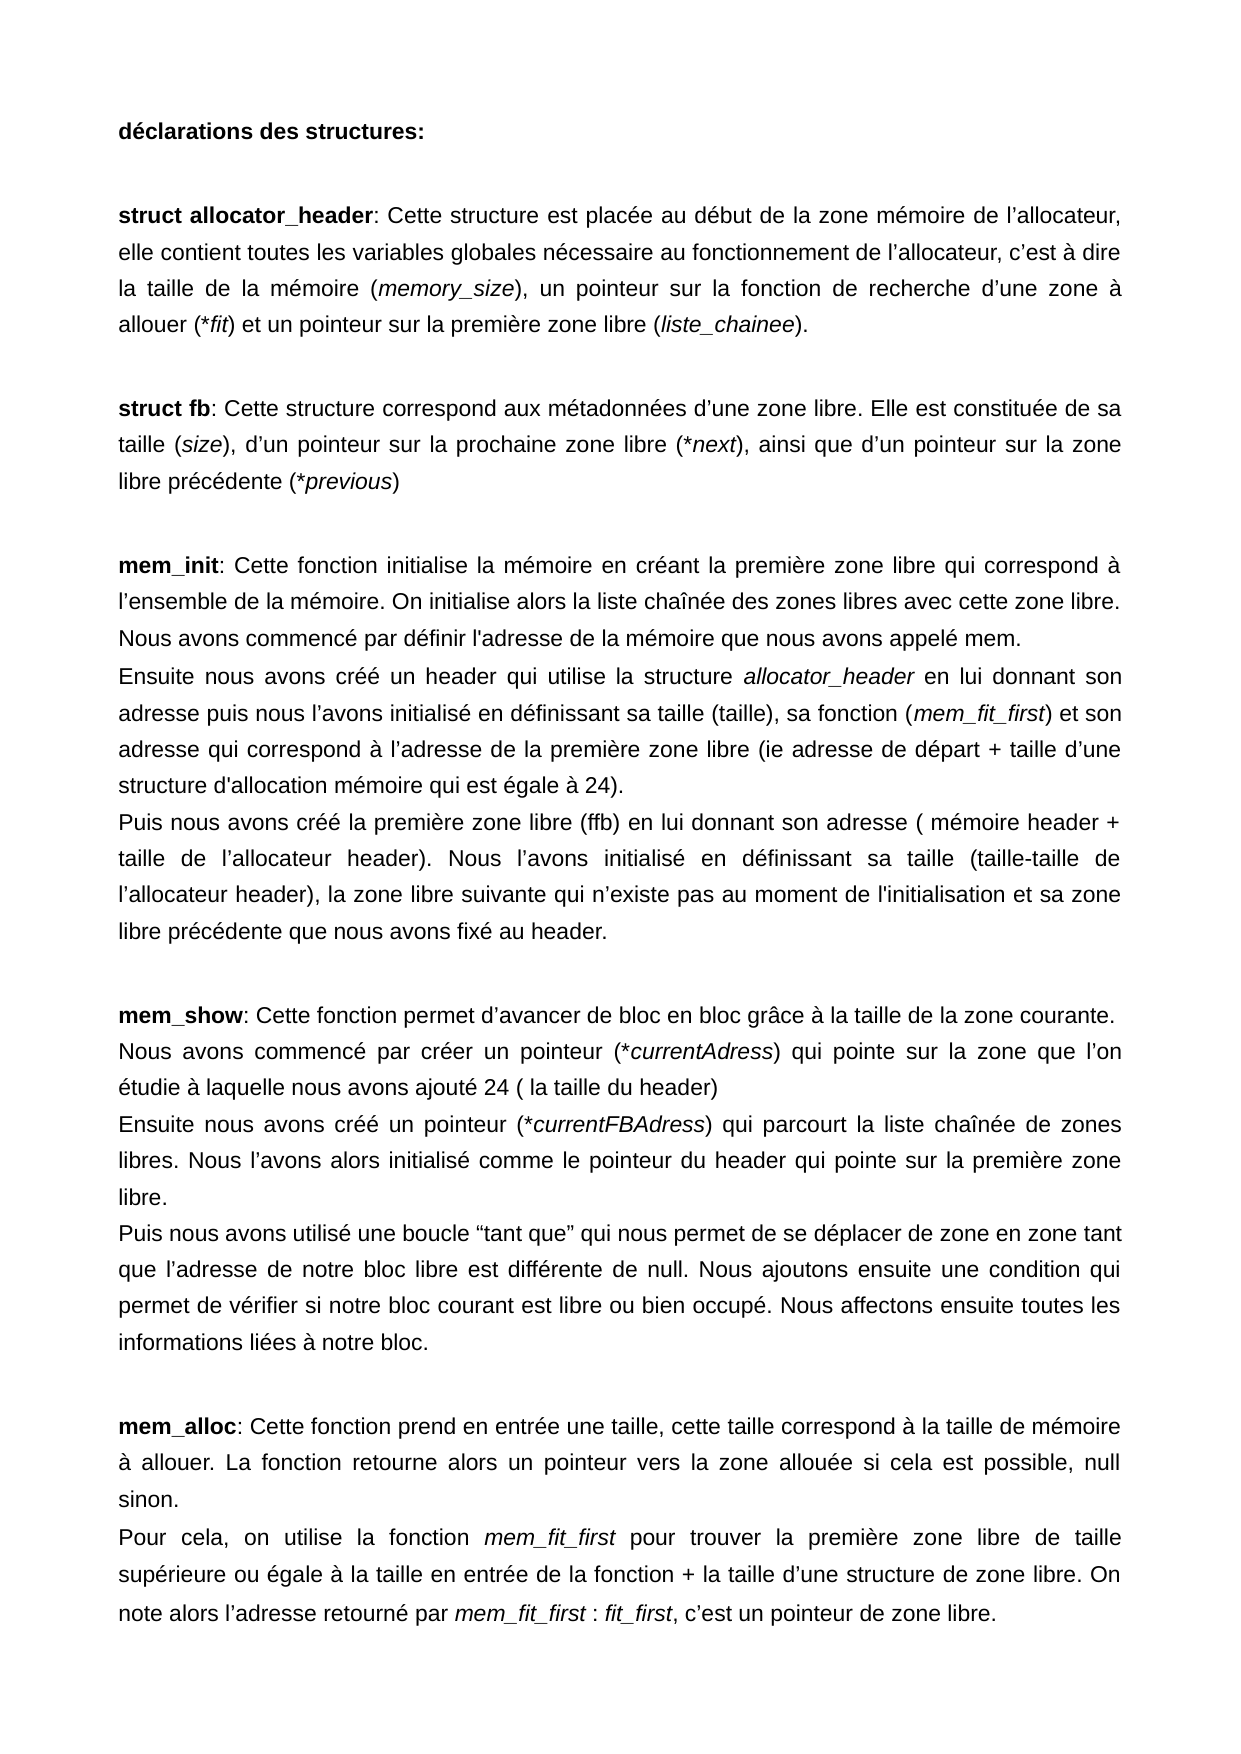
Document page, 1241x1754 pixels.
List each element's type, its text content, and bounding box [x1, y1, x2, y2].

text Nous avons commencé par créer un pointeur (*currentAdress) qui pointe sur la zone que l’on étudie à laquelle nous avons ajouté 24 ( la taille du header) [118, 1038, 1122, 1101]
text Puis nous avons créé la première zone libre (ffb) en lui donnant son adresse ( mémoire header + taille de l’allocateur header). Nous l’avons initialisé en définissant sa taille (taille-taille de l’allocateur header), la zone libre suivante qui n’existe pas au moment de l'initialisation et sa zone libre précédente que nous avons fixé au header. [118, 809, 1122, 944]
text Pour cela, on utilise la fonction mem_fit_first pour trouver la première zone libre de taille supérieure ou égale à la taille en entrée de la fonction + la taille d’une structure de zone libre. On note alors l’adresse retourné par mem_fit_first : fit_first, c’est un pointeur de zone libre. [118, 1522, 1122, 1627]
text Ensuite nous avons créé un header qui utilise la structure allocator_header en lui donnant son adresse puis nous l’avons initialisé en définissant sa taille (taille), sa fonction (mem_fit_first) et son adresse qui correspond à l’adresse de la première zone libre (ie adresse de départ + taille d’une structure d'allocation mémoire qui est égale à 24). [118, 661, 1122, 799]
text déclarations des structures: [118, 118, 1122, 144]
text mem_alloc: Cette fonction prend en entrée une taille, cette taille correspond à la taille de mémoire à allouer. La fonction retourne alors un pointeur vers la zone allouée si cela est possible, null sinon. [118, 1413, 1122, 1512]
text mem_show: Cette fonction permet d’avancer de bloc en bloc grâce à la taille de la zone courante. [118, 1002, 1122, 1028]
text mem_init: Cette fonction initialise la mémoire en créant la première zone libre qui correspond à l’ensemble de la mémoire. On initialise alors la liste chaînée des zones libres avec cette zone libre. [118, 552, 1122, 614]
text struct fb: Cette structure correspond aux métadonnées d’une zone libre. Elle est constituée de sa taille (size), d’un pointeur sur la prochaine zone libre (*next), ainsi que d’un pointeur sur la zone libre précédente (*previous) [118, 395, 1122, 494]
text Puis nous avons utilisé une boucle “tant que” qui nous permet de se déplacer de zone en zone tant que l’adresse de notre bloc libre est différente de null. Nous ajoutons ensuite une condition qui permet de vérifier si notre bloc courant est libre ou bien occupé. Nous affectons ensuite toutes les informations liées à notre bloc. [118, 1220, 1122, 1355]
text Nous avons commencé par définir l'adresse de la mémoire que nous avons appelé mem. [118, 624, 1122, 651]
text Ensuite nous avons créé un pointeur (*currentFBAdress) qui parcourt la liste chaînée de zones libres. Nous l’avons alors initialisé comme le pointeur du header qui pointe sur la première zone libre. [118, 1111, 1122, 1210]
text struct allocator_header: Cette structure est placée au début de la zone mémoire de l’allocateur, elle contient toutes les variables globales nécessaire au fonctionnement de l’allocateur, c’est à dire la taille de la mémoire (memory_size), un pointeur sur la fonction de recherche d’une zone à allouer (*fit) et un pointeur sur la première zone libre (liste_chainee). [118, 202, 1122, 337]
